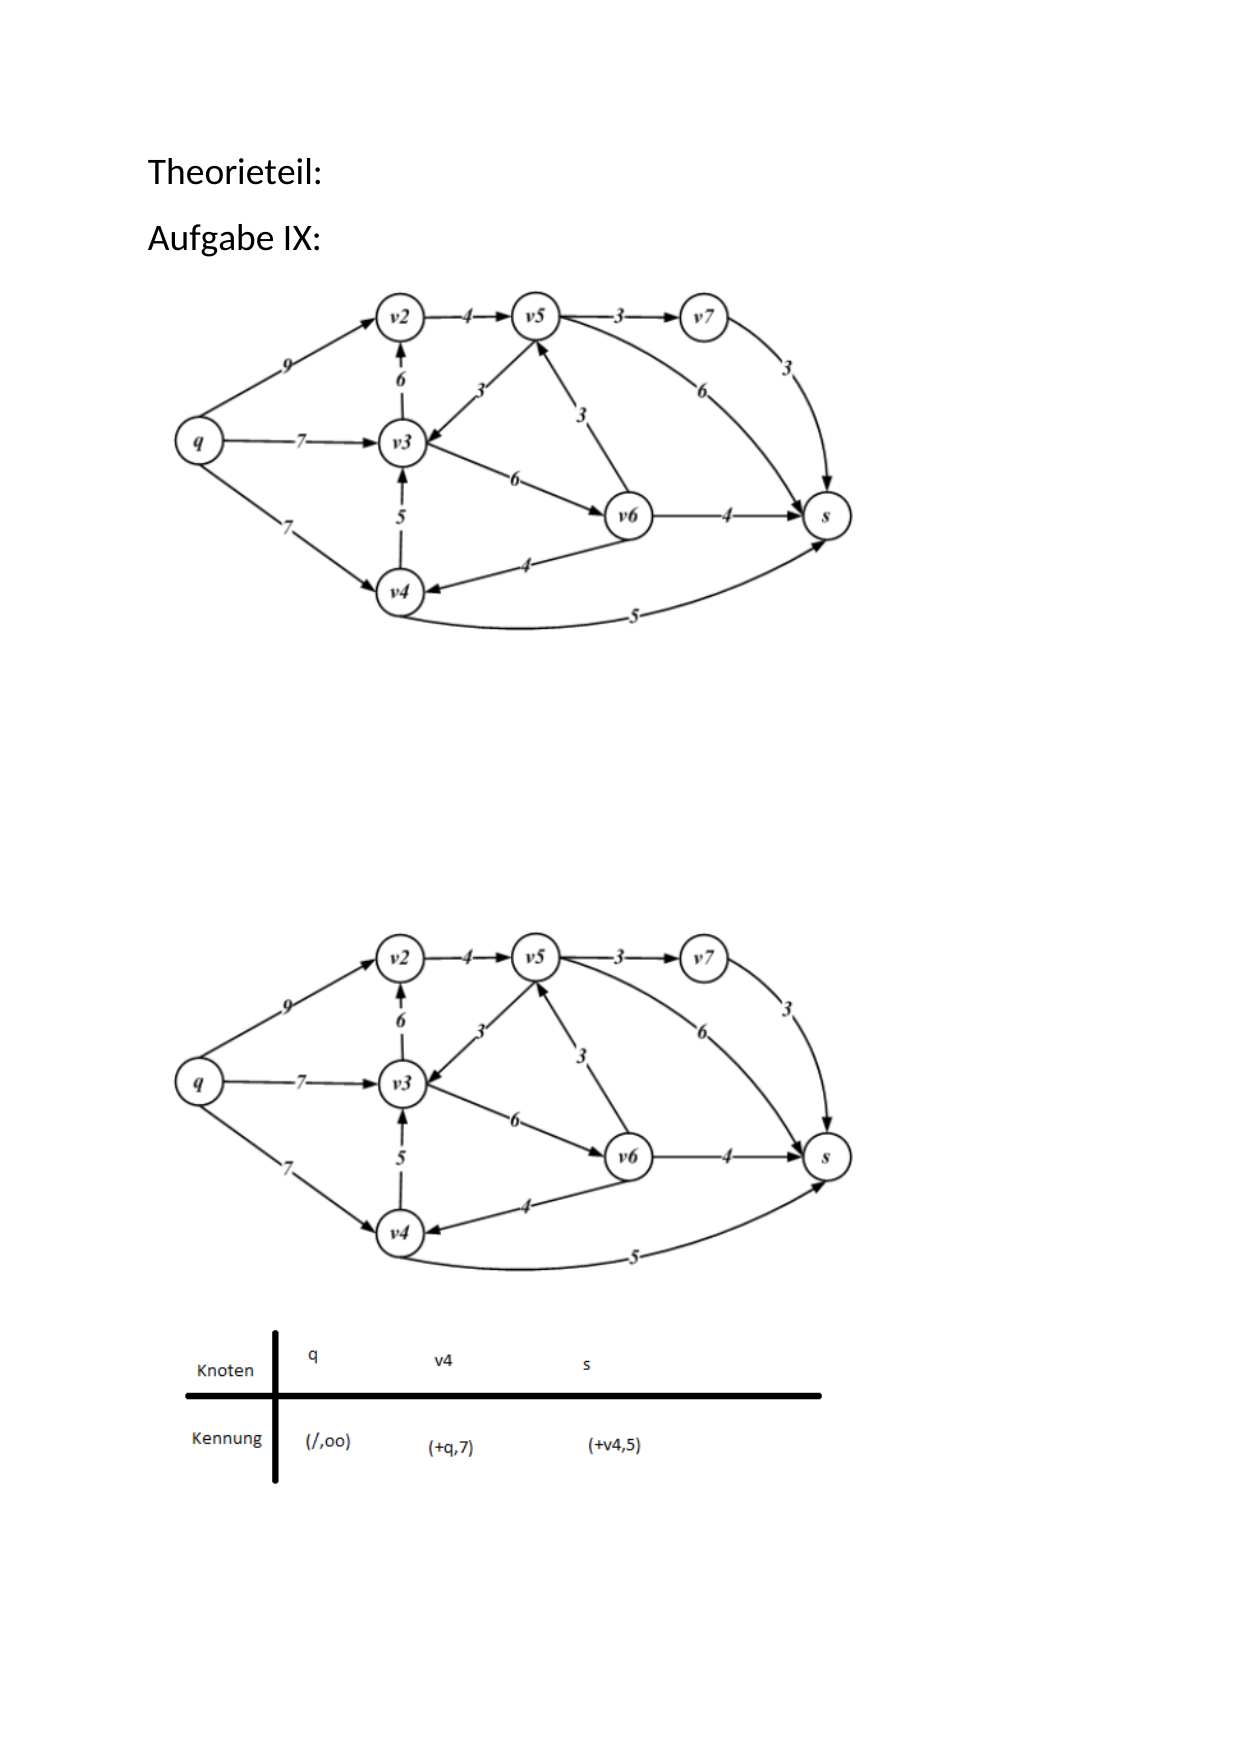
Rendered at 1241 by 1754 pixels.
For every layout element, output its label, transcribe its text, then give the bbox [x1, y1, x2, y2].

text Theorieteil: [148, 148, 1093, 193]
picture [147, 288, 1093, 1632]
text Aufgabe IX: [148, 214, 1093, 259]
